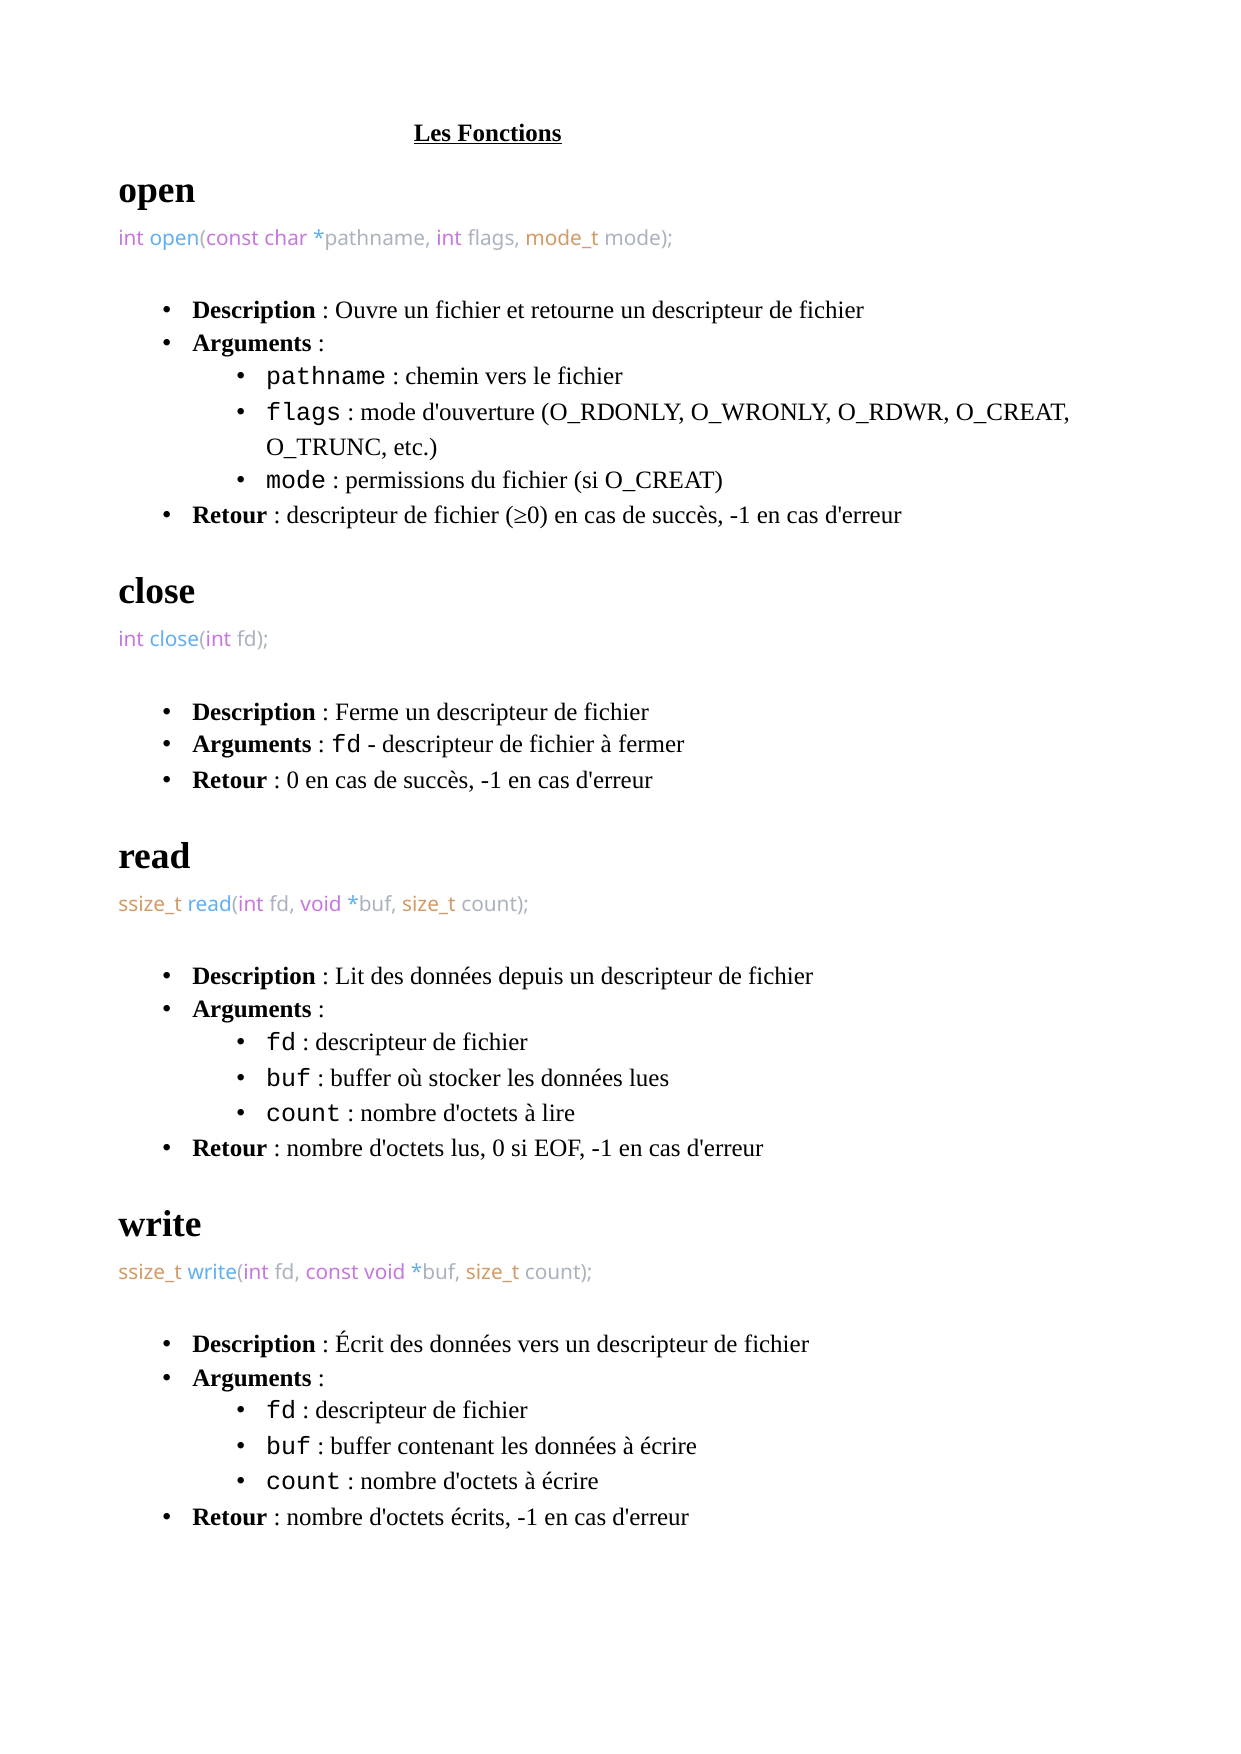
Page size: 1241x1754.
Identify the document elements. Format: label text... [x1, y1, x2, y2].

list Description : Ferme un descripteur de fichier [162, 697, 1122, 725]
list Description : Écrit des données vers un descripteur de fichier [162, 1329, 1122, 1358]
text ssize_t read(int fd, void *buf, size_t count); [118, 889, 1122, 917]
subtitle close [118, 569, 1122, 612]
list count : nombre d'octets à lire [236, 1098, 1122, 1129]
text Les Fonctions [118, 118, 1122, 147]
text ssize_t write(int fd, const void *buf, size_t count); [118, 1257, 1122, 1286]
list Retour : nombre d'octets lus, 0 si EOF, -1 en cas d'erreur [162, 1133, 1122, 1162]
list Description : Lit des données depuis un descripteur de fichier [162, 961, 1122, 990]
subtitle read [118, 833, 1122, 877]
list Arguments : [162, 1363, 1122, 1391]
list fd : descripteur de fichier [236, 1396, 1122, 1426]
list buf : buffer où stocker les données lues [236, 1063, 1122, 1093]
list mode : permissions du fichier (si O_CREAT) [236, 465, 1122, 496]
list fd : descripteur de fichier [236, 1027, 1122, 1058]
list Arguments : [162, 328, 1122, 357]
list Retour : nombre d'octets écrits, -1 en cas d'erreur [162, 1502, 1122, 1531]
list Retour : descripteur de fichier (≥0) en cas de succès, -1 en cas d'erreur [162, 500, 1122, 529]
list pathname : chemin vers le fichier [236, 361, 1122, 392]
subtitle open [118, 168, 1122, 211]
text int close(int fd); [118, 624, 1122, 653]
subtitle write [118, 1202, 1122, 1245]
list buf : buffer contenant les données à écrire [236, 1431, 1122, 1462]
list Description : Ouvre un fichier et retourne un descripteur de fichier [162, 295, 1122, 324]
list Arguments : [162, 994, 1122, 1023]
list Arguments : fd - descripteur de fichier à fermer [162, 729, 1122, 760]
list count : nombre d'octets à écrire [236, 1466, 1122, 1497]
list Retour : 0 en cas de succès, -1 en cas d'erreur [162, 765, 1122, 794]
list flags : mode d'ouverture (O_RDONLY, O_WRONLY, O_RDWR, O_CREAT, O_TRUNC, etc.) [236, 397, 1122, 461]
text int open(const char *pathname, int flags, mode_t mode); [118, 223, 1122, 252]
